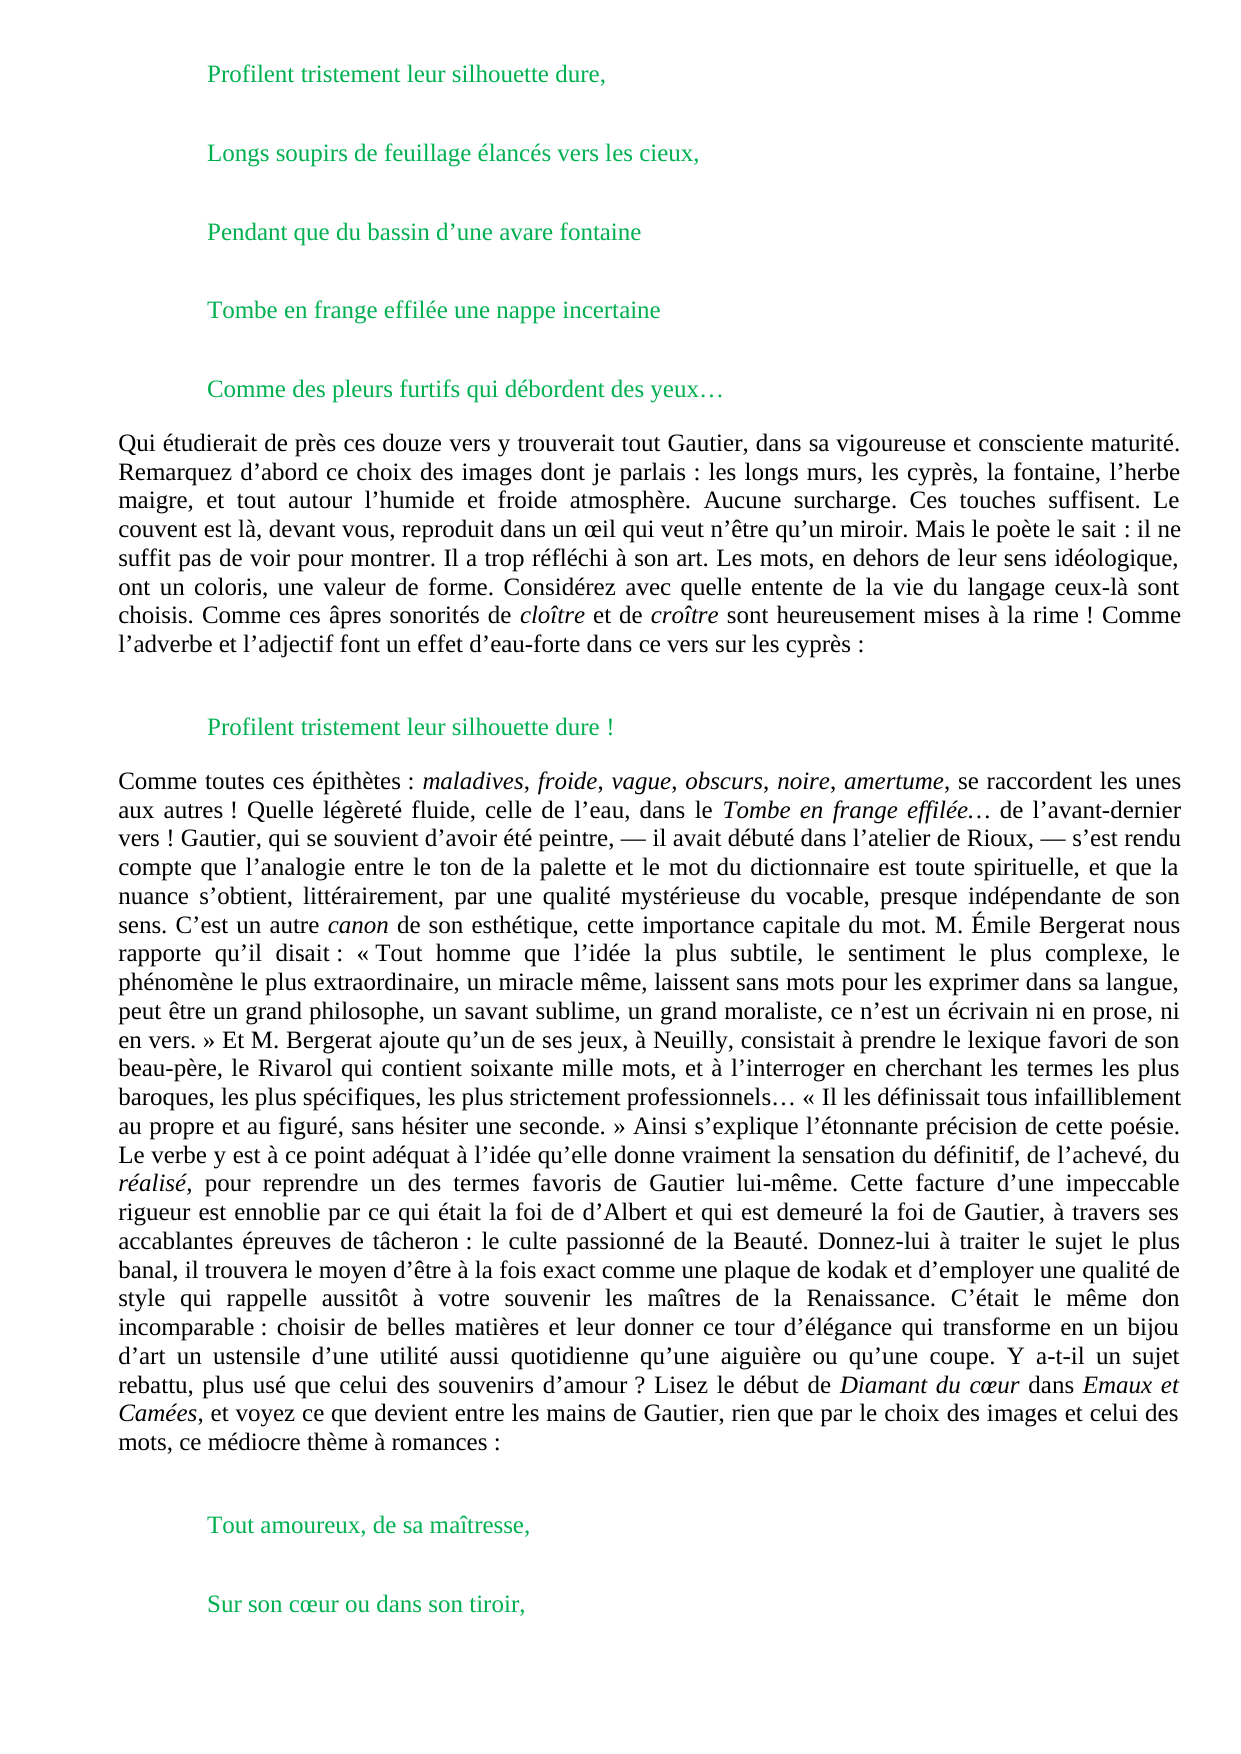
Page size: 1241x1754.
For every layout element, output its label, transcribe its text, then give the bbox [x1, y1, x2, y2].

text Profilent tristement leur silhouette dure, [207, 59, 1181, 88]
text Sur son cœur ou dans son tiroir, [207, 1589, 1181, 1618]
text Qui étudierait de près ces douze vers y trouverait tout Gautier, dans sa vigoureuse et consciente maturité. Remarquez d’abord ce choix des images dont je parlais : les longs murs, les cyprès, la fontaine, l’herbe maigre, et tout autour l’humide et froide atmosphère. Aucune surcharge. Ces touches suffisent. Le couvent est là, devant vous, reproduit dans un œil qui veut n’être qu’un miroir. Mais le poète le sait : il ne suffit pas de voir pour montrer. Il a trop réfléchi à son art. Les mots, en dehors de leur sens idéologique, ont un coloris, une valeur de forme. Considérez avec quelle entente de la vie du langage ceux-là sont choisis. Comme ces âpres sonorités de cloître et de croître sont heureusement mises à la rime ! Comme l’adverbe et l’adjectif font un effet d’eau-forte dans ce vers sur les cyprès : [118, 428, 1181, 658]
text Tout amoureux, de sa maîtresse, [207, 1511, 1181, 1539]
text Comme toutes ces épithètes : maladives, froide, vague, obscurs, noire, amertume, se raccordent les unes aux autres ! Quelle légèreté fluide, celle de l’eau, dans le Tombe en frange effilée… de l’avant-dernier vers ! Gautier, qui se souvient d’avoir été peintre, — il avait débuté dans l’atelier de Rioux, — s’est rendu compte que l’analogie entre le ton de la palette et le mot du dictionnaire est toute spirituelle, et que la nuance s’obtient, littérairement, par une qualité mystérieuse du vocable, presque indépendante de son sens. C’est un autre canon de son esthétique, cette importance capitale du mot. M. Émile Bergerat nous rapporte qu’il disait : « Tout homme que l’idée la plus subtile, le sentiment le plus complexe, le phénomène le plus extraordinaire, un miracle même, laissent sans mots pour les exprimer dans sa langue, peut être un grand philosophe, un savant sublime, un grand moraliste, ce n’est un écrivain ni en prose, ni en vers. » Et M. Bergerat ajoute qu’un de ses jeux, à Neuilly, consistait à prendre le lexique favori de son beau-père, le Rivarol qui contient soixante mille mots, et à l’interroger en cherchant les termes les plus baroques, les plus spécifiques, les plus strictement professionnels… « Il les définissait tous infailliblement au propre et au figuré, sans hésiter une seconde. » Ainsi s’explique l’étonnante précision de cette poésie. Le verbe y est à ce point adéquat à l’idée qu’elle donne vraiment la sensation du définitif, de l’achevé, du réalisé, pour reprendre un des termes favoris de Gautier lui-même. Cette facture d’une impeccable rigueur est ennoblie par ce qui était la foi de d’Albert et qui est demeuré la foi de Gautier, à travers ses accablantes épreuves de tâcheron : le culte passionné de la Beauté. Donnez-lui à traiter le sujet le plus banal, il trouvera le moyen d’être à la fois exact comme une plaque de kodak et d’employer une qualité de style qui rappelle aussitôt à votre souvenir les maîtres de la Renaissance. C’était le même don incomparable : choisir de belles matières et leur donner ce tour d’élégance qui transforme en un bijou d’art un ustensile d’une utilité aussi quotidienne qu’une aiguière ou qu’une coupe. Y a-t-il un sujet rebattu, plus usé que celui des souvenirs d’amour ? Lisez le début de Diamant du cœur dans Emaux et Camées, et voyez ce que devient entre les mains de Gautier, rien que par le choix des images et celui des mots, ce médiocre thème à romances : [118, 766, 1181, 1456]
text Longs soupirs de feuillage élancés vers les cieux, [207, 138, 1181, 167]
text Comme des pleurs furtifs qui débordent des yeux… [207, 374, 1181, 403]
text Tombe en frange effilée une nappe incertaine [207, 295, 1181, 324]
text Pendant que du bassin d’une avare fontaine [207, 217, 1181, 245]
text Profilent tristement leur silhouette dure ! [207, 712, 1181, 741]
